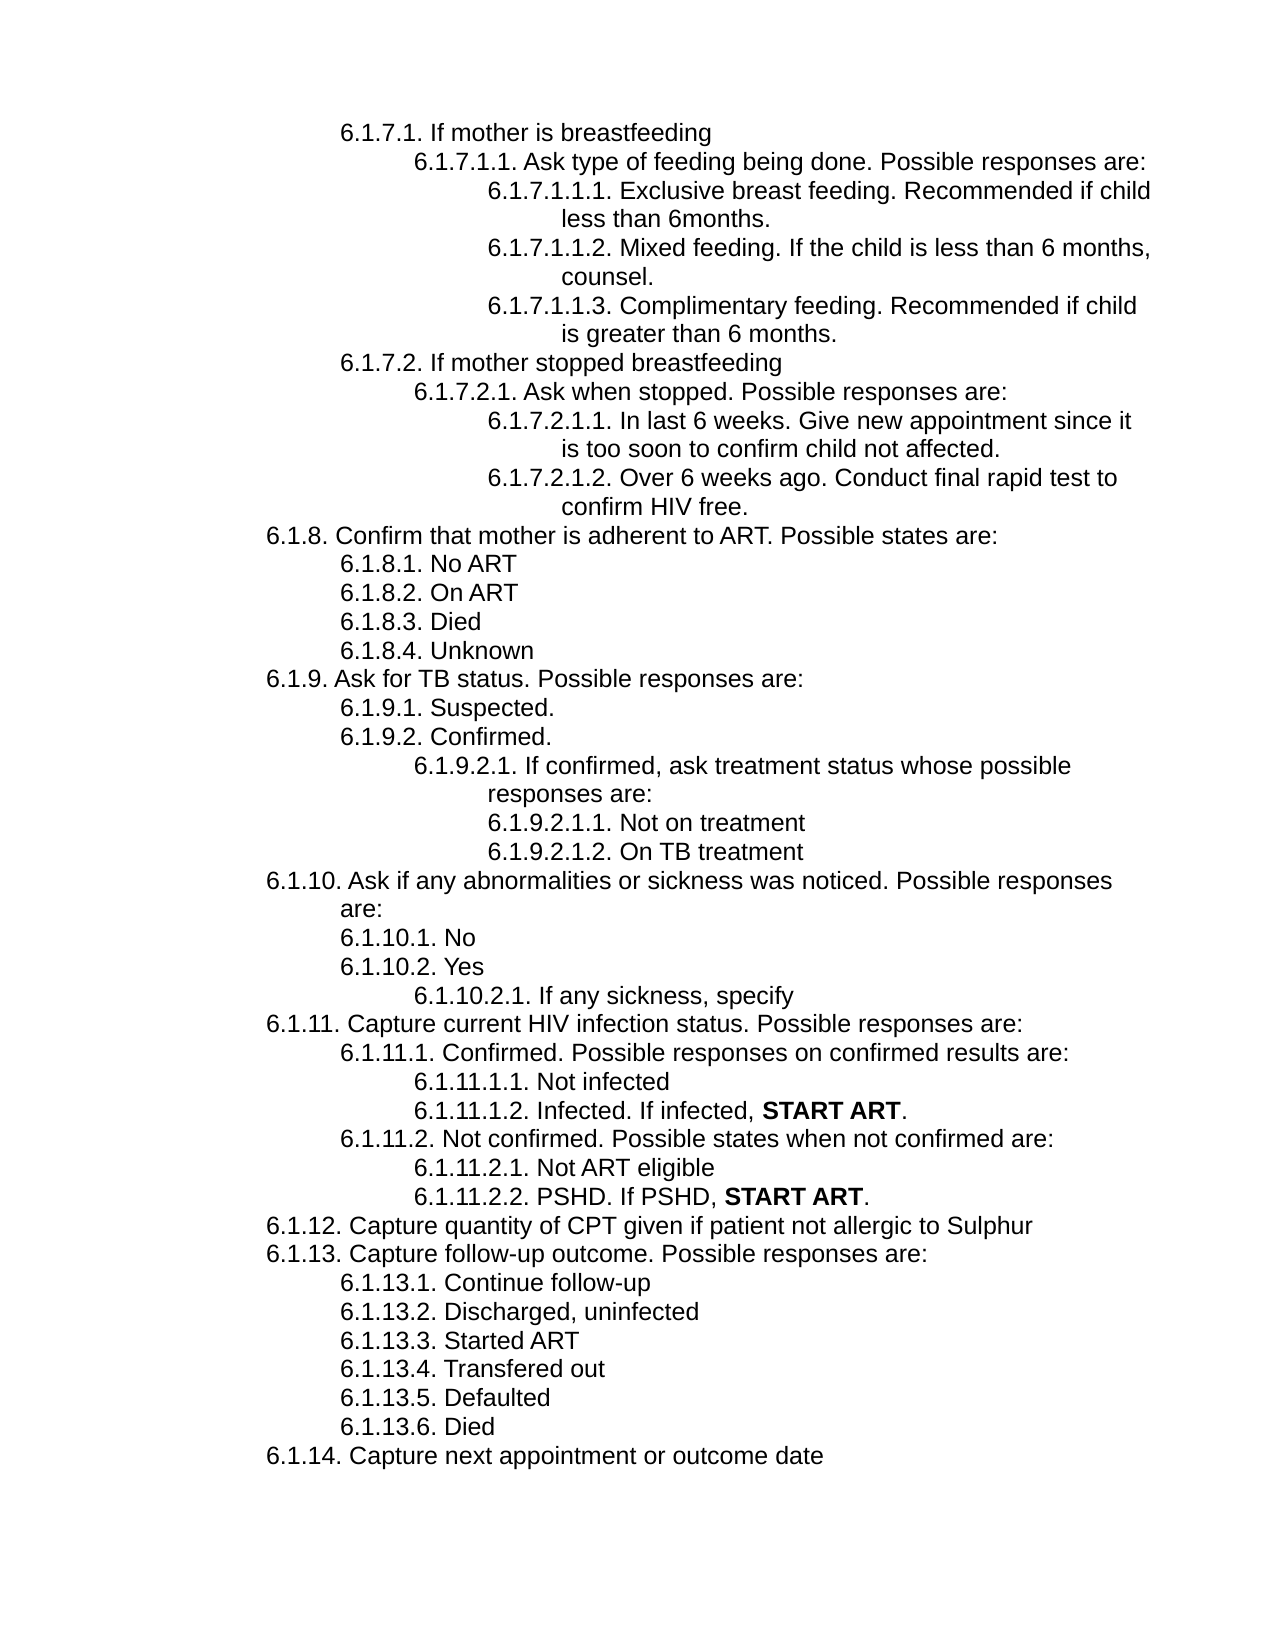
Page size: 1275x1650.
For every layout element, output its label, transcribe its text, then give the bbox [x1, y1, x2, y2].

text 6.1.10.1. No [340, 923, 1157, 952]
text 6.1.9.2. Confirmed. [340, 722, 1157, 751]
text 6.1.9. Ask for TB status. Possible responses are: [266, 664, 1157, 693]
text 6.1.7.1.1.1. Exclusive breast feeding. Recommended if child less than 6months. [487, 176, 1157, 233]
text 6.1.10.2.1. If any sickness, specify [413, 981, 1157, 1009]
text 6.1.9.2.1. If confirmed, ask treatment status whose possible responses are: [413, 751, 1157, 808]
text 6.1.7.2.1.2. Over 6 weeks ago. Conduct final rapid test to confirm HIV free. [487, 463, 1157, 521]
text 6.1.13.2. Discharged, uninfected [340, 1297, 1157, 1326]
text 6.1.8.3. Died [340, 607, 1157, 636]
text 6.1.7.2.1. Ask when stopped. Possible responses are: [413, 377, 1157, 406]
text 6.1.8.2. On ART [340, 578, 1157, 607]
text 6.1.9.2.1.2. On TB treatment [487, 837, 1157, 866]
text 6.1.7.2.1.1. In last 6 weeks. Give new appointment since it is too soon to confirm child not affected. [487, 406, 1157, 463]
text 6.1.7.1.1.3. Complimentary feeding. Recommended if child is greater than 6 months. [487, 291, 1157, 348]
text 6.1.13.6. Died [340, 1412, 1157, 1441]
text 6.1.11.1. Confirmed. Possible responses on confirmed results are: [340, 1038, 1157, 1067]
text 6.1.7.1.1.2. Mixed feeding. If the child is less than 6 months, counsel. [487, 233, 1157, 291]
text 6.1.11.2.2. PSHD. If PSHD, START ART. [413, 1182, 1157, 1211]
text 6.1.7.1.1. Ask type of feeding being done. Possible responses are: [413, 147, 1157, 176]
text 6.1.11. Capture current HIV infection status. Possible responses are: [266, 1009, 1157, 1038]
text 6.1.9.1. Suspected. [340, 693, 1157, 722]
text 6.1.11.1.2. Infected. If infected, START ART. [413, 1096, 1157, 1124]
text 6.1.14. Capture next appointment or outcome date [266, 1441, 1157, 1469]
text 6.1.12. Capture quantity of CPT given if patient not allergic to Sulphur [266, 1211, 1157, 1239]
text 6.1.8.4. Unknown [340, 636, 1157, 664]
text 6.1.8.1. No ART [340, 549, 1157, 578]
text 6.1.11.1.1. Not infected [413, 1067, 1157, 1096]
text 6.1.11.2.1. Not ART eligible [413, 1153, 1157, 1182]
text 6.1.13.4. Transfered out [340, 1354, 1157, 1383]
text 6.1.13.1. Continue follow-up [340, 1268, 1157, 1297]
text 6.1.8. Confirm that mother is adherent to ART. Possible states are: [266, 521, 1157, 549]
text 6.1.10. Ask if any abnormalities or sickness was noticed. Possible responses are: [266, 866, 1157, 923]
text 6.1.7.1. If mother is breastfeeding [340, 118, 1157, 147]
text 6.1.10.2. Yes [340, 952, 1157, 981]
text 6.1.11.2. Not confirmed. Possible states when not confirmed are: [340, 1124, 1157, 1153]
text 6.1.9.2.1.1. Not on treatment [487, 808, 1157, 837]
text 6.1.7.2. If mother stopped breastfeeding [340, 348, 1157, 377]
text 6.1.13.5. Defaulted [340, 1383, 1157, 1412]
text 6.1.13. Capture follow-up outcome. Possible responses are: [266, 1239, 1157, 1268]
text 6.1.13.3. Started ART [340, 1326, 1157, 1354]
